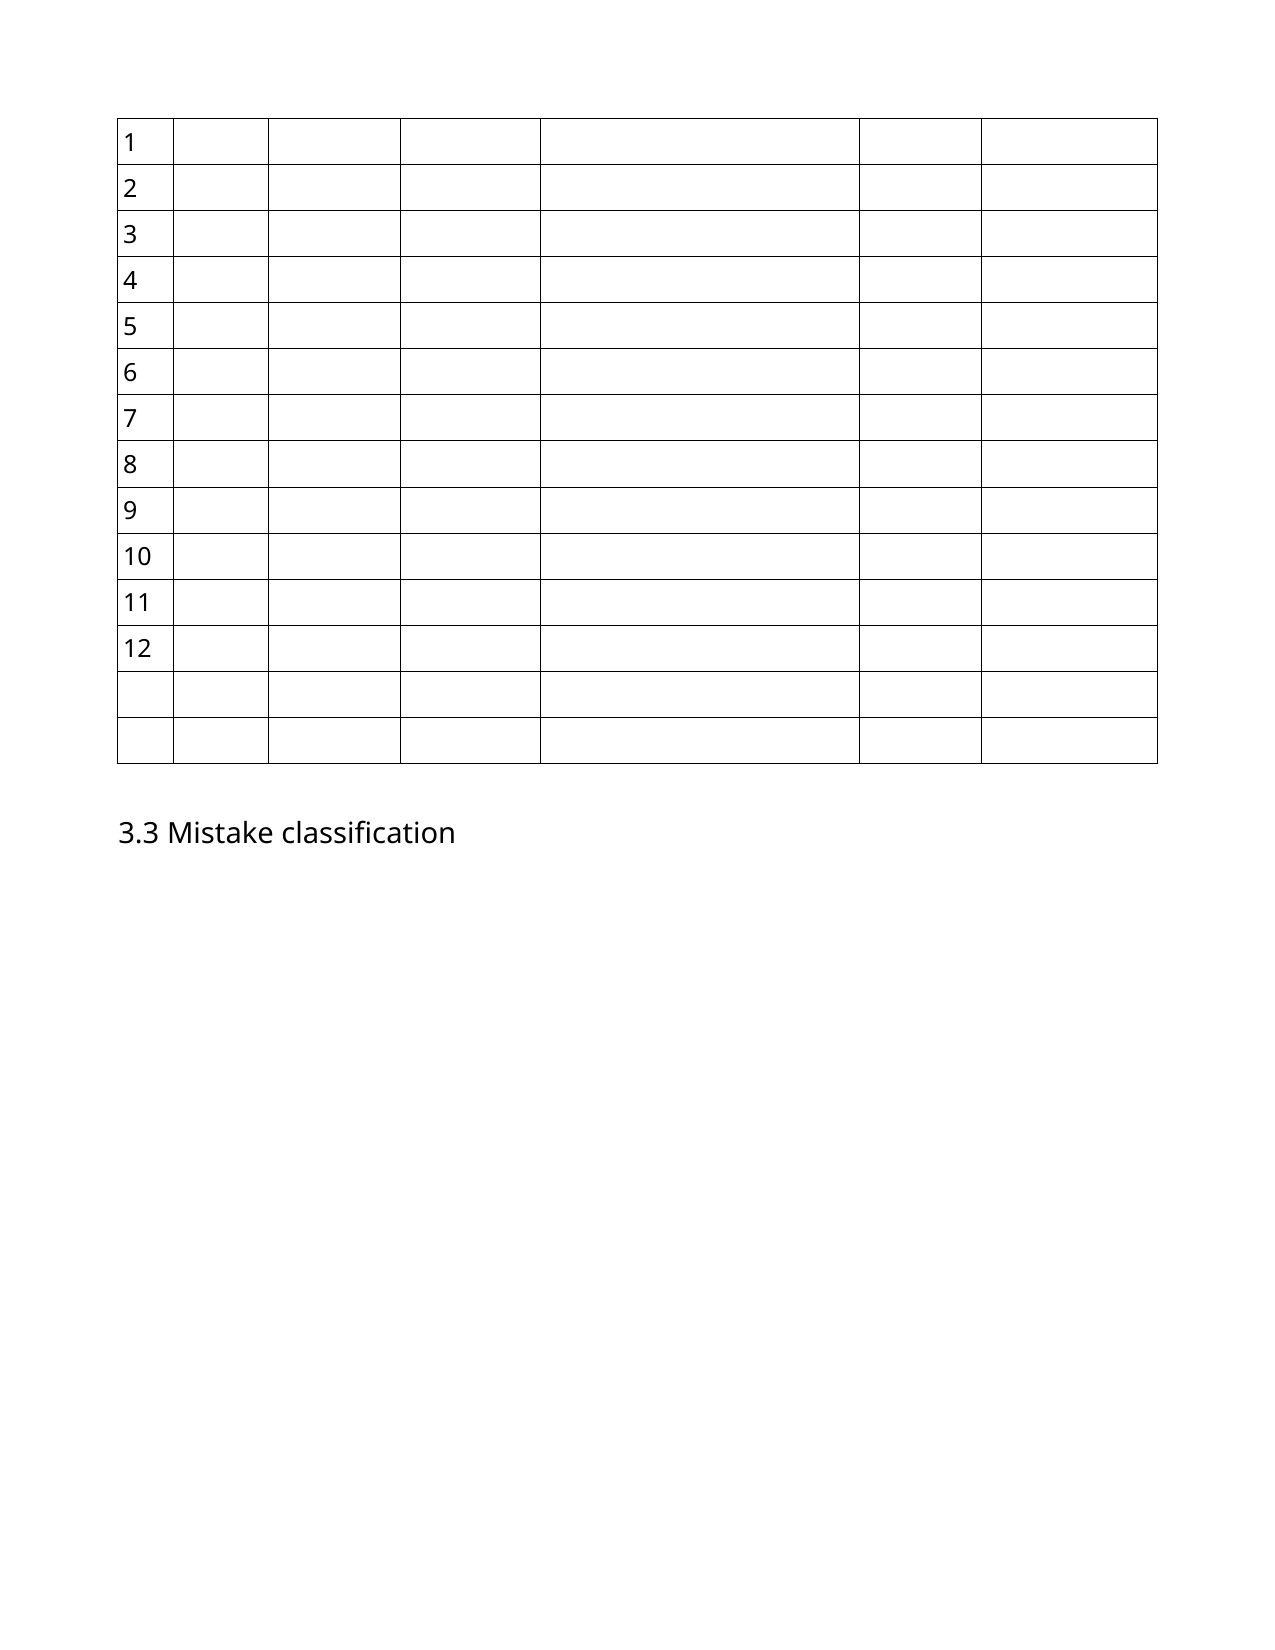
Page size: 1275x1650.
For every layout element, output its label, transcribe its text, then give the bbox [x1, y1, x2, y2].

table_cell [982, 165, 1157, 210]
table_cell [174, 488, 268, 532]
table_cell [174, 349, 268, 394]
table_cell [174, 165, 268, 210]
table_cell [541, 718, 859, 763]
table_cell 11 [118, 580, 173, 624]
table_cell [269, 257, 400, 302]
table_cell [269, 395, 400, 440]
table_cell 12 [118, 626, 173, 671]
table_cell [401, 303, 540, 348]
table_cell [269, 718, 400, 763]
table_cell [541, 534, 859, 578]
subtitle 3.3 Mistake classification [118, 813, 1157, 852]
table_cell 4 [118, 257, 173, 302]
table_cell [401, 395, 540, 440]
table_cell [174, 718, 268, 763]
table_cell [860, 488, 981, 532]
table_cell [269, 488, 400, 532]
table_cell 2 [118, 165, 173, 210]
table_cell 5 [118, 303, 173, 348]
table_cell [401, 626, 540, 671]
table_cell [174, 672, 268, 717]
table_cell [401, 441, 540, 486]
table_cell [541, 441, 859, 486]
table_cell [541, 395, 859, 440]
table_cell [174, 534, 268, 578]
table_cell [118, 672, 173, 717]
table_cell [541, 165, 859, 210]
table_cell [541, 211, 859, 256]
table_cell [401, 672, 540, 717]
table_cell [401, 718, 540, 763]
table_cell [269, 349, 400, 394]
table_cell 6 [118, 349, 173, 394]
table_cell [541, 672, 859, 717]
table_cell 3 [118, 211, 173, 256]
table_cell [541, 580, 859, 624]
table_cell [174, 303, 268, 348]
table_cell [269, 672, 400, 717]
table_cell [860, 119, 981, 164]
table_cell [401, 165, 540, 210]
table_cell [541, 349, 859, 394]
table_cell [269, 626, 400, 671]
table_cell [982, 626, 1157, 671]
table_cell [541, 626, 859, 671]
table_cell [982, 211, 1157, 256]
table_cell [982, 580, 1157, 624]
table_cell [401, 211, 540, 256]
table_cell [174, 441, 268, 486]
table_cell [860, 165, 981, 210]
table_cell [541, 488, 859, 532]
table_cell [860, 349, 981, 394]
table_cell [118, 718, 173, 763]
table_cell [174, 119, 268, 164]
table_cell [541, 119, 859, 164]
table_cell 9 [118, 488, 173, 532]
table_cell [860, 395, 981, 440]
table_cell [860, 257, 981, 302]
table_cell 7 [118, 395, 173, 440]
table_cell [982, 395, 1157, 440]
table_cell [541, 303, 859, 348]
table_cell [269, 580, 400, 624]
table_cell 10 [118, 534, 173, 578]
table_cell [860, 580, 981, 624]
table_cell [269, 119, 400, 164]
table_cell [860, 303, 981, 348]
table_cell [269, 303, 400, 348]
table_cell [174, 626, 268, 671]
table_cell 1 [118, 119, 173, 164]
table_cell [401, 119, 540, 164]
table_cell [982, 119, 1157, 164]
table_cell [982, 303, 1157, 348]
table_cell [860, 441, 981, 486]
table_cell [982, 257, 1157, 302]
table_cell [860, 672, 981, 717]
table_cell [174, 211, 268, 256]
table_cell 8 [118, 441, 173, 486]
table_cell [982, 441, 1157, 486]
table_cell [982, 534, 1157, 578]
table_cell [860, 718, 981, 763]
table_cell [401, 349, 540, 394]
table_cell [401, 534, 540, 578]
table_cell [860, 211, 981, 256]
table_cell [401, 488, 540, 532]
table_cell [269, 211, 400, 256]
table_cell [269, 534, 400, 578]
table_cell [174, 580, 268, 624]
table_cell [982, 718, 1157, 763]
table_cell [982, 349, 1157, 394]
table_cell [401, 257, 540, 302]
table_cell [269, 165, 400, 210]
table_cell [174, 395, 268, 440]
table_cell [541, 257, 859, 302]
table_cell [982, 672, 1157, 717]
table_cell [174, 257, 268, 302]
table_cell [860, 534, 981, 578]
table_cell [982, 488, 1157, 532]
table_cell [860, 626, 981, 671]
table_cell [269, 441, 400, 486]
table_cell [401, 580, 540, 624]
